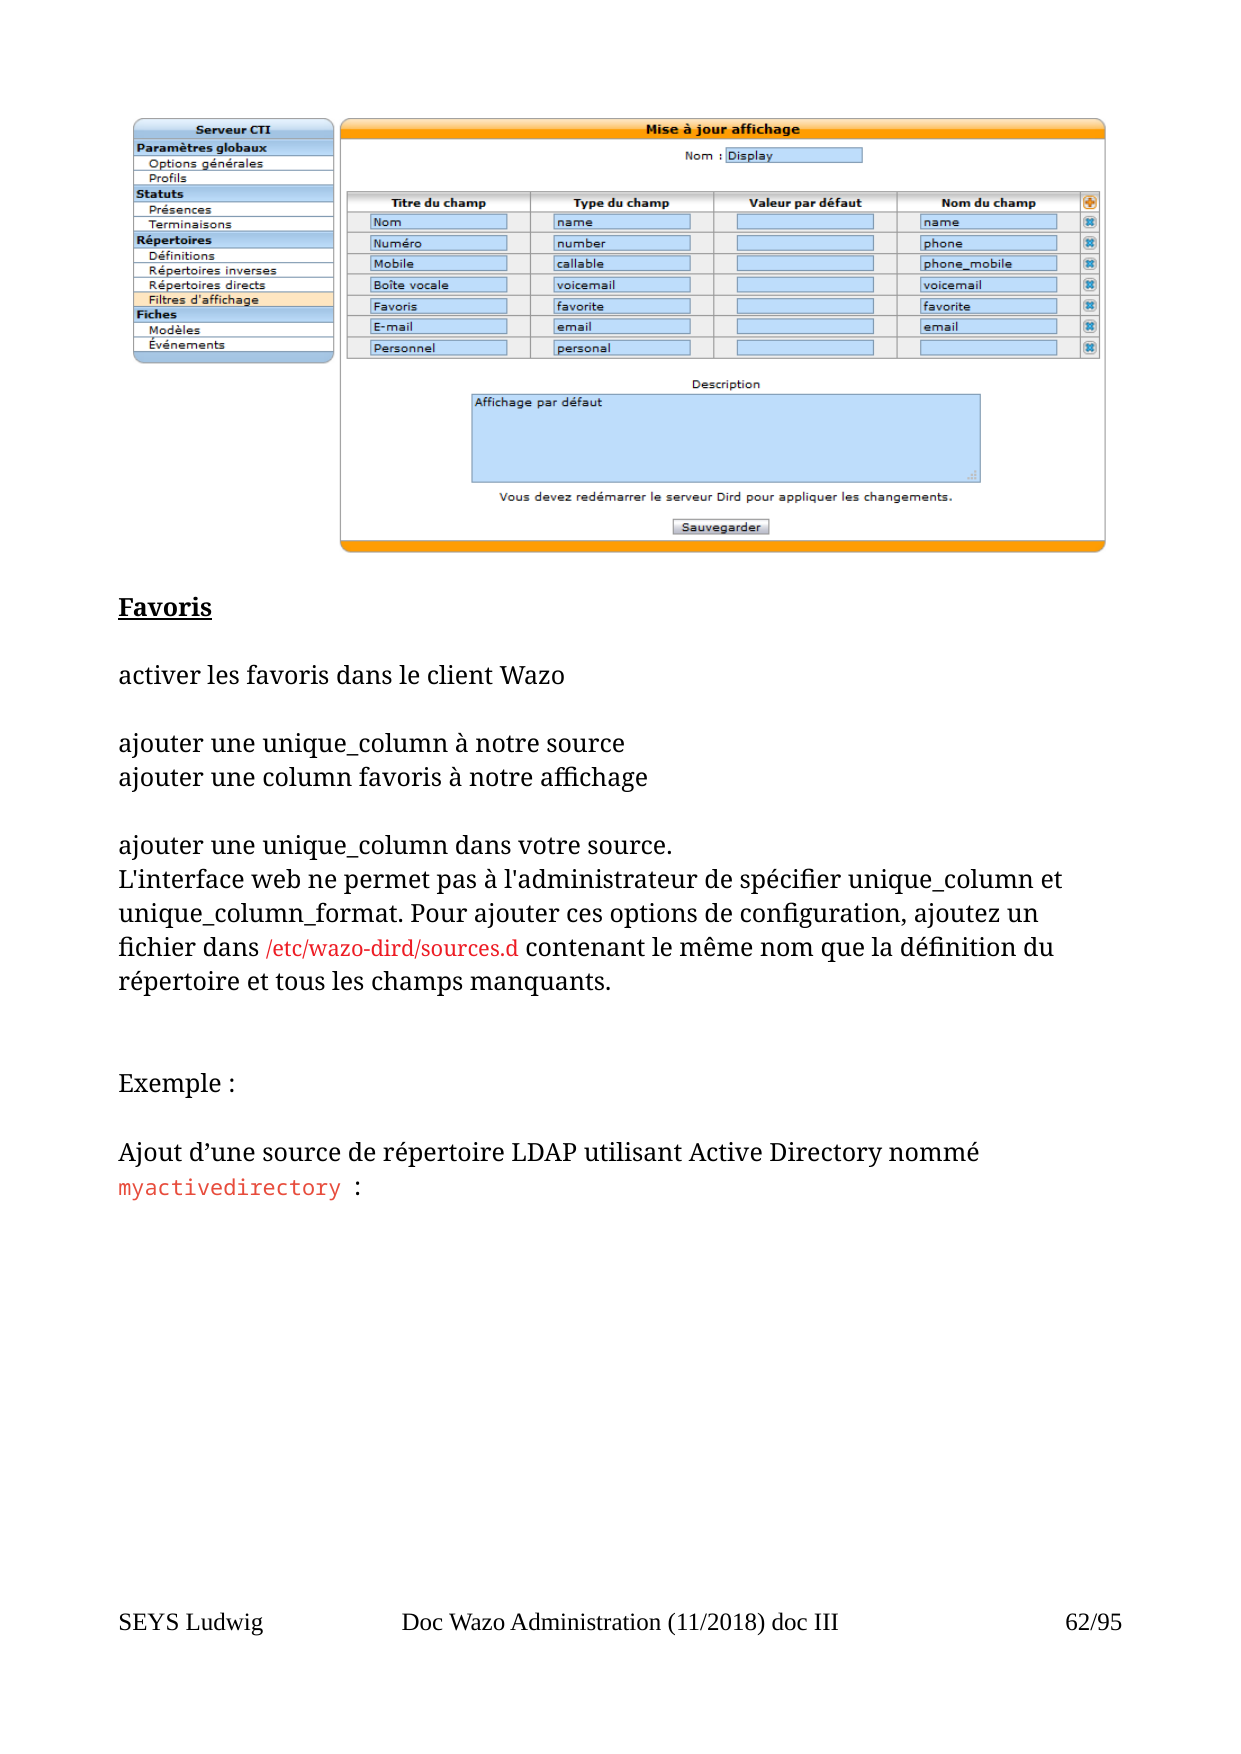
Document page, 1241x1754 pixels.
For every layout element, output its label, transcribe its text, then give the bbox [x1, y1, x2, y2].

picture [133, 118, 1108, 556]
text L'interface web ne permet pas à l'administrateur de spécifier unique_column et unique_column_format. Pour ajouter ces options de configuration, ajoutez un fichier dans /etc/wazo-dird/sources.d contenant le même nom que la définition du répertoire et tous les champs manquants. [118, 862, 1122, 998]
text activer les favoris dans le client Wazo [118, 657, 1122, 691]
text Ajout d’une source de répertoire LDAP utilisant Active Directory nommé myactivedirectory : [118, 1134, 1122, 1202]
text ajouter une unique_column dans votre source. [118, 828, 1122, 862]
text Exemple : [118, 1066, 1122, 1100]
text Favoris [118, 589, 1122, 623]
text ajouter une unique_column à notre source [118, 726, 1122, 759]
text ajouter une column favoris à notre affichage [118, 759, 1122, 794]
